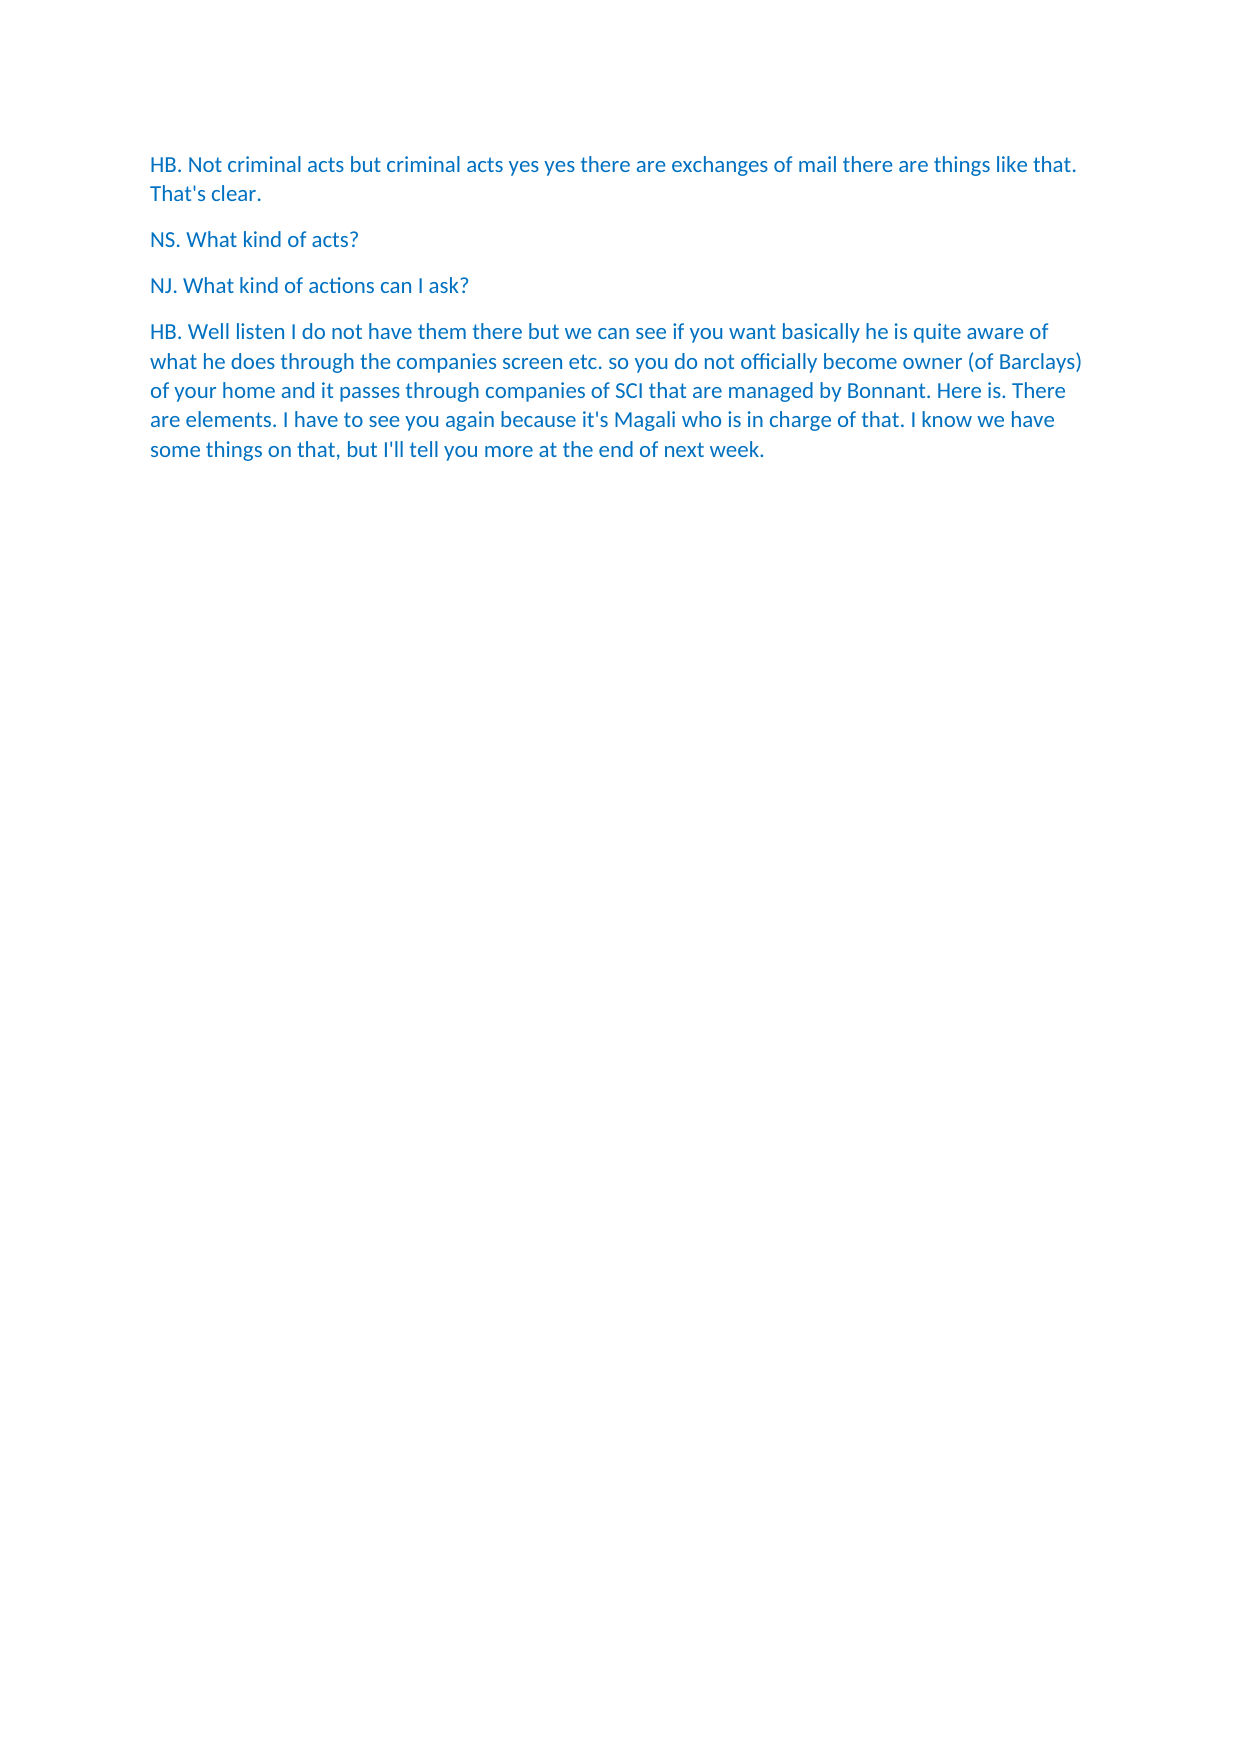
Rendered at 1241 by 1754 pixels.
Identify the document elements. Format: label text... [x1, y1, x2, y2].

text HB. Not criminal acts but criminal acts yes yes there are exchanges of mail there are things like that. That's clear. [150, 150, 1090, 207]
text HB. Well listen I do not have them there but we can see if you want basically he is quite aware of what he does through the companies screen etc. so you do not officially become owner (of Barclays) of your home and it passes through companies of SCI that are managed by Bonnant. Here is. There are elements. I have to see you again because it's Magali who is in charge of that. I know we have some things on that, but I'll tell you more at the end of next week. [150, 317, 1090, 463]
text NJ. What kind of actions can I ask? [150, 271, 1090, 299]
text NS. What kind of acts? [150, 225, 1090, 253]
